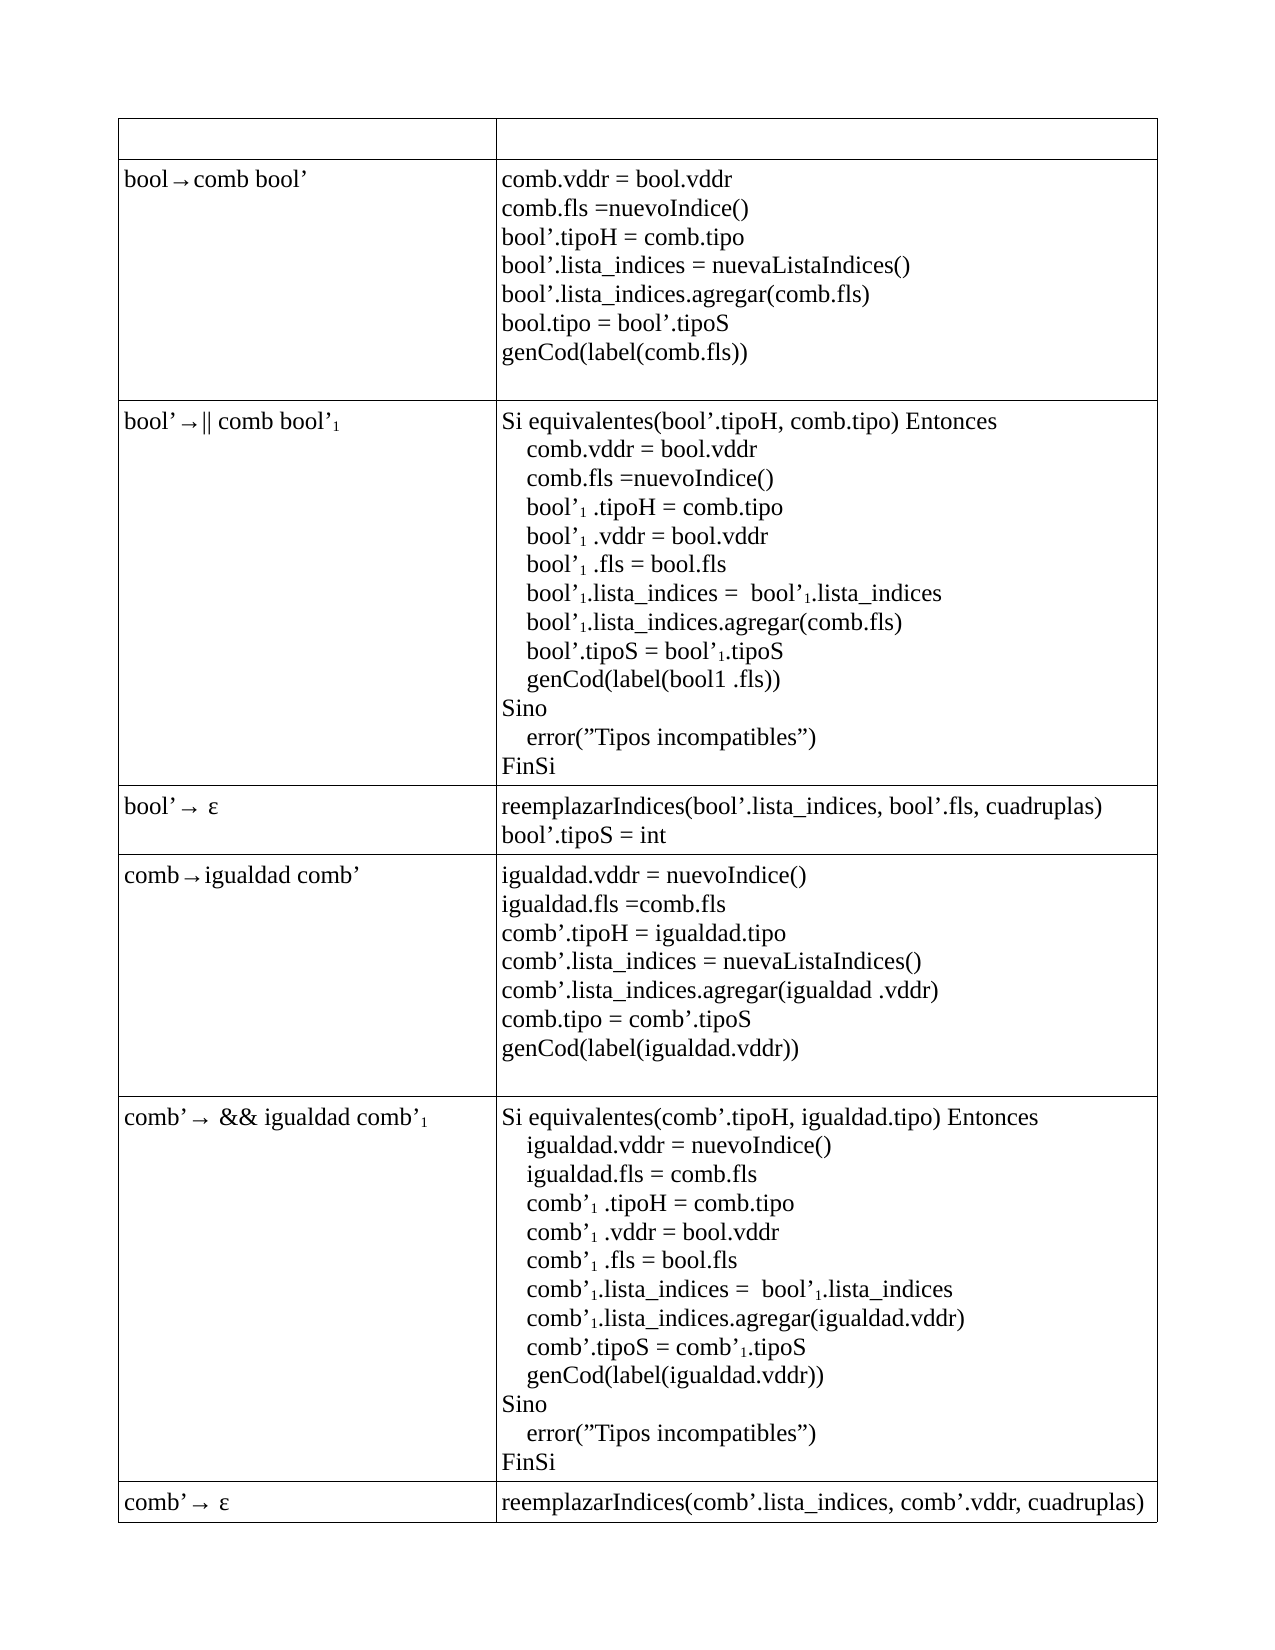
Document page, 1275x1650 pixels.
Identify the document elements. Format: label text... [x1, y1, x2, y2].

table_cell bool→comb bool’ [119, 160, 496, 400]
table_cell reemplazarIndices(bool’.lista_indices, bool’.fls, cuadruplas) bool’.tipoS = int [497, 786, 1157, 854]
table_cell comb’→ ε [119, 1482, 496, 1522]
table_cell reemplazarIndices(comb’.lista_indices, comb’.vddr, cuadruplas) [497, 1482, 1157, 1522]
table_cell comb→igualdad comb’ [119, 855, 496, 1096]
table_cell bool’→ ε [119, 786, 496, 854]
table_header [119, 119, 496, 158]
table_cell bool’→|| comb bool’1 [119, 401, 496, 785]
table_cell comb’→ && igualdad comb’1 [119, 1097, 496, 1481]
table_cell Si equivalentes(comb’.tipoH, igualdad.tipo) Entonces igualdad.vddr = nuevoIndice() igualdad.fls = comb.fls comb’1 .tipoH = comb.tipo comb’1 .vddr = bool.vddr comb’1 .fls = bool.fls comb’1.lista_indices = bool’1.lista_indices comb’1.lista_indices.agregar(igualdad.vddr) comb’.tipoS = comb’1.tipoS genCod(label(igualdad.vddr)) Sino error(”Tipos incompatibles”) FinSi [497, 1097, 1157, 1481]
table_cell comb.vddr = bool.vddr comb.fls =nuevoIndice() bool’.tipoH = comb.tipo bool’.lista_indices = nuevaListaIndices() bool’.lista_indices.agregar(comb.fls) bool.tipo = bool’.tipoS genCod(label(comb.fls)) [497, 160, 1157, 400]
table_cell Si equivalentes(bool’.tipoH, comb.tipo) Entonces comb.vddr = bool.vddr comb.fls =nuevoIndice() bool’1 .tipoH = comb.tipo bool’1 .vddr = bool.vddr bool’1 .fls = bool.fls bool’1.lista_indices = bool’1.lista_indices bool’1.lista_indices.agregar(comb.fls) bool’.tipoS = bool’1.tipoS genCod(label(bool1 .fls)) Sino error(”Tipos incompatibles”) FinSi [497, 401, 1157, 785]
table_cell igualdad.vddr = nuevoIndice() igualdad.fls =comb.fls comb’.tipoH = igualdad.tipo comb’.lista_indices = nuevaListaIndices() comb’.lista_indices.agregar(igualdad .vddr) comb.tipo = comb’.tipoS genCod(label(igualdad.vddr)) [497, 855, 1157, 1096]
table_header [497, 119, 1157, 158]
